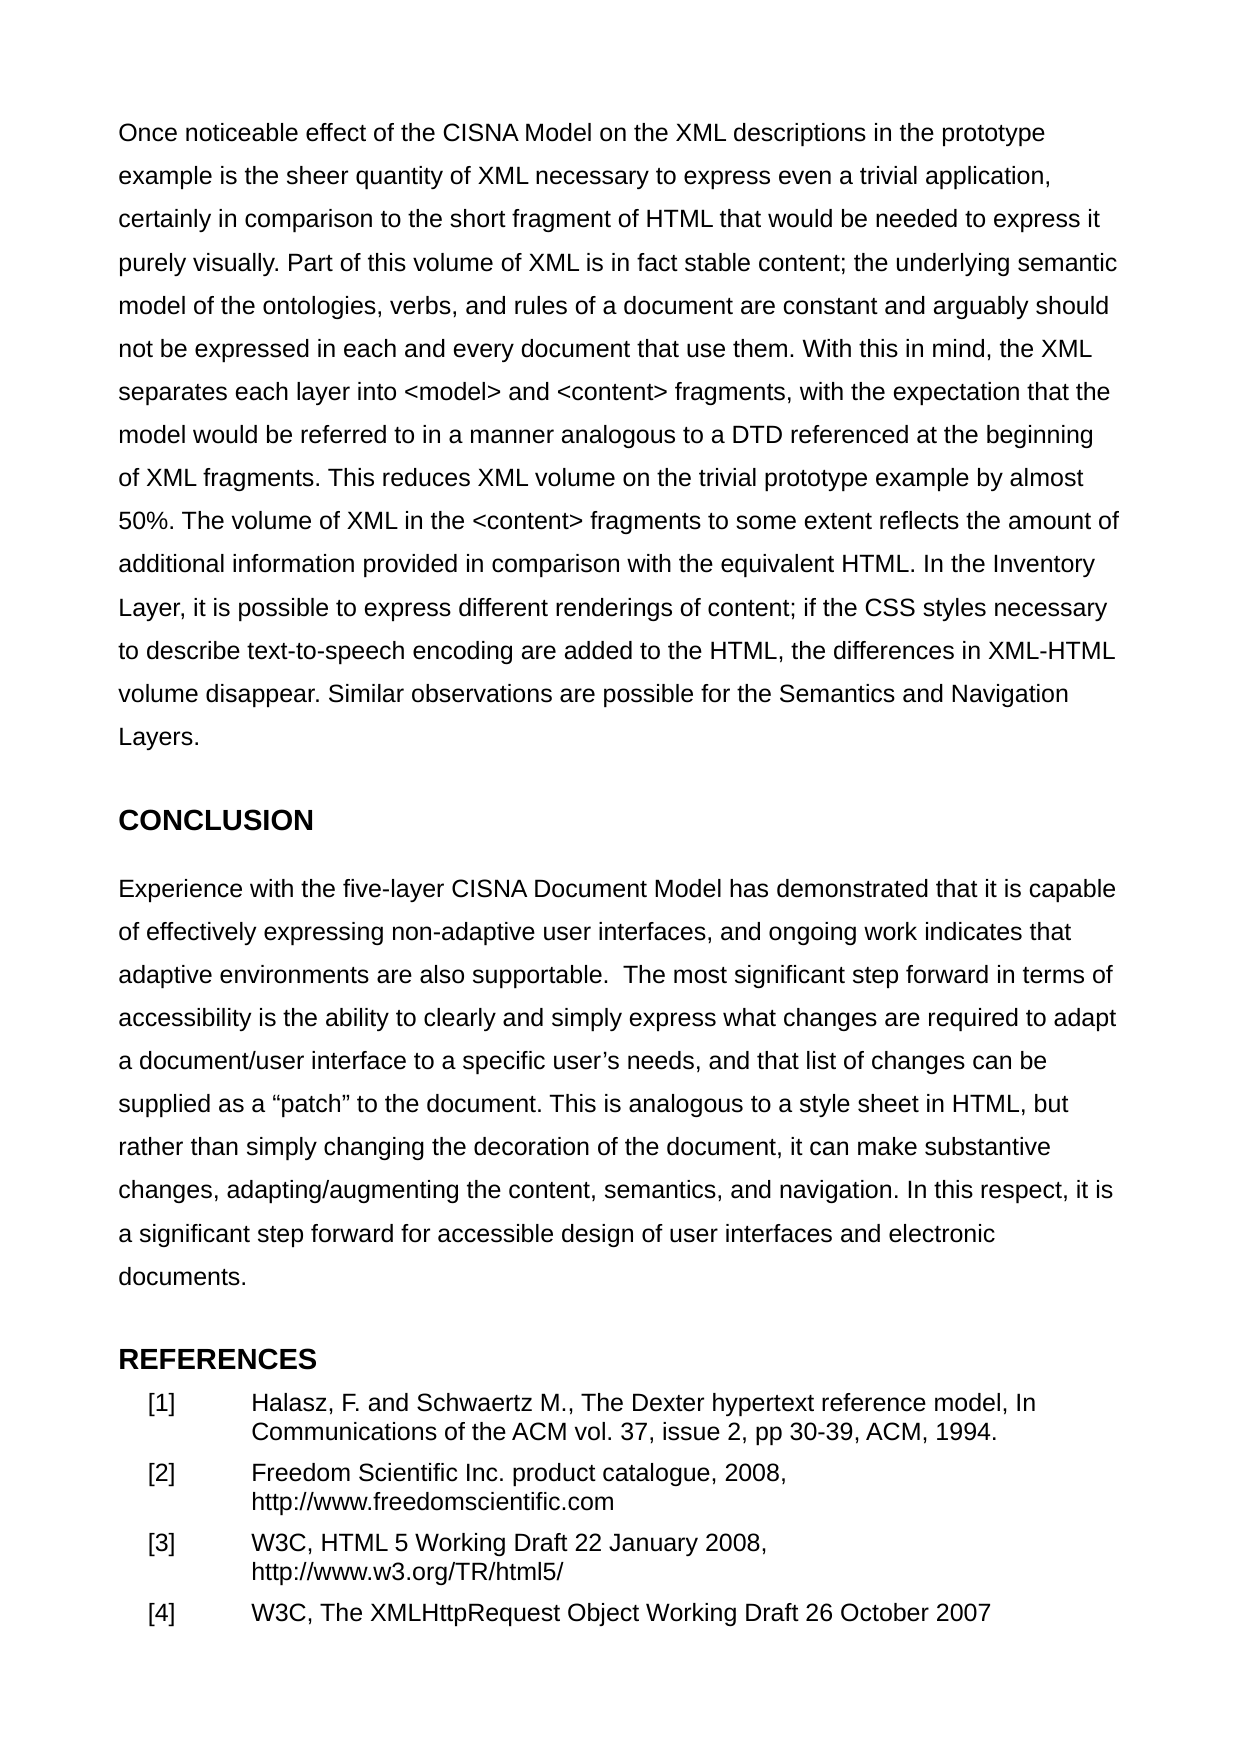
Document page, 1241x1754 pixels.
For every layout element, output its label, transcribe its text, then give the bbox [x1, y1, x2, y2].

text [4] W3C, The XMLHttpRequest Object Working Draft 26 October 2007 [148, 1598, 1122, 1627]
text [1] Halasz, F. and Schwaertz M., The Dexter hypertext reference model, In Communications of the ACM vol. 37, issue 2, pp 30-39, ACM, 1994. [148, 1388, 1122, 1446]
subtitle REFERENCES [118, 1342, 1122, 1376]
text [3] W3C, HTML 5 Working Draft 22 January 2008, http://www.w3.org/TR/html5/ [148, 1528, 1122, 1586]
subtitle CONCLUSION [118, 802, 1122, 836]
text Experience with the five-layer CISNA Document Model has demonstrated that it is capable of effectively expressing non-adaptive user interfaces, and ongoing work indicates that adaptive environments are also supportable. The most significant step forward in terms of accessibility is the ability to clearly and simply express what changes are required to adapt a document/user interface to a specific user’s needs, and that list of changes can be supplied as a “patch” to the document. This is analogous to a style sheet in HTML, but rather than simply changing the decoration of the document, it can make substantive changes, adapting/augmenting the content, semantics, and navigation. In this respect, it is a significant step forward for accessible design of user interfaces and electronic documents. [118, 873, 1122, 1290]
text Once noticeable effect of the CISNA Model on the XML descriptions in the prototype example is the sheer quantity of XML necessary to express even a trivial application, certainly in comparison to the short fragment of HTML that would be needed to express it purely visually. Part of this volume of XML is in fact stable content; the underlying semantic model of the ontologies, verbs, and rules of a document are constant and arguably should not be expressed in each and every document that use them. With this in mind, the XML separates each layer into <model> and <content> fragments, with the expectation that the model would be referred to in a manner analogous to a DTD referenced at the beginning of XML fragments. This reduces XML volume on the trivial prototype example by almost 50%. The volume of XML in the <content> fragments to some extent reflects the amount of additional information provided in comparison with the equivalent HTML. In the Inventory Layer, it is possible to express different renderings of content; if the CSS styles necessary to describe text-to-speech encoding are added to the HTML, the differences in XML-HTML volume disappear. Similar observations are possible for the Semantics and Navigation Layers. [118, 118, 1122, 751]
text [2] Freedom Scientific Inc. product catalogue, 2008, http://www.freedomscientific.com [148, 1458, 1122, 1516]
